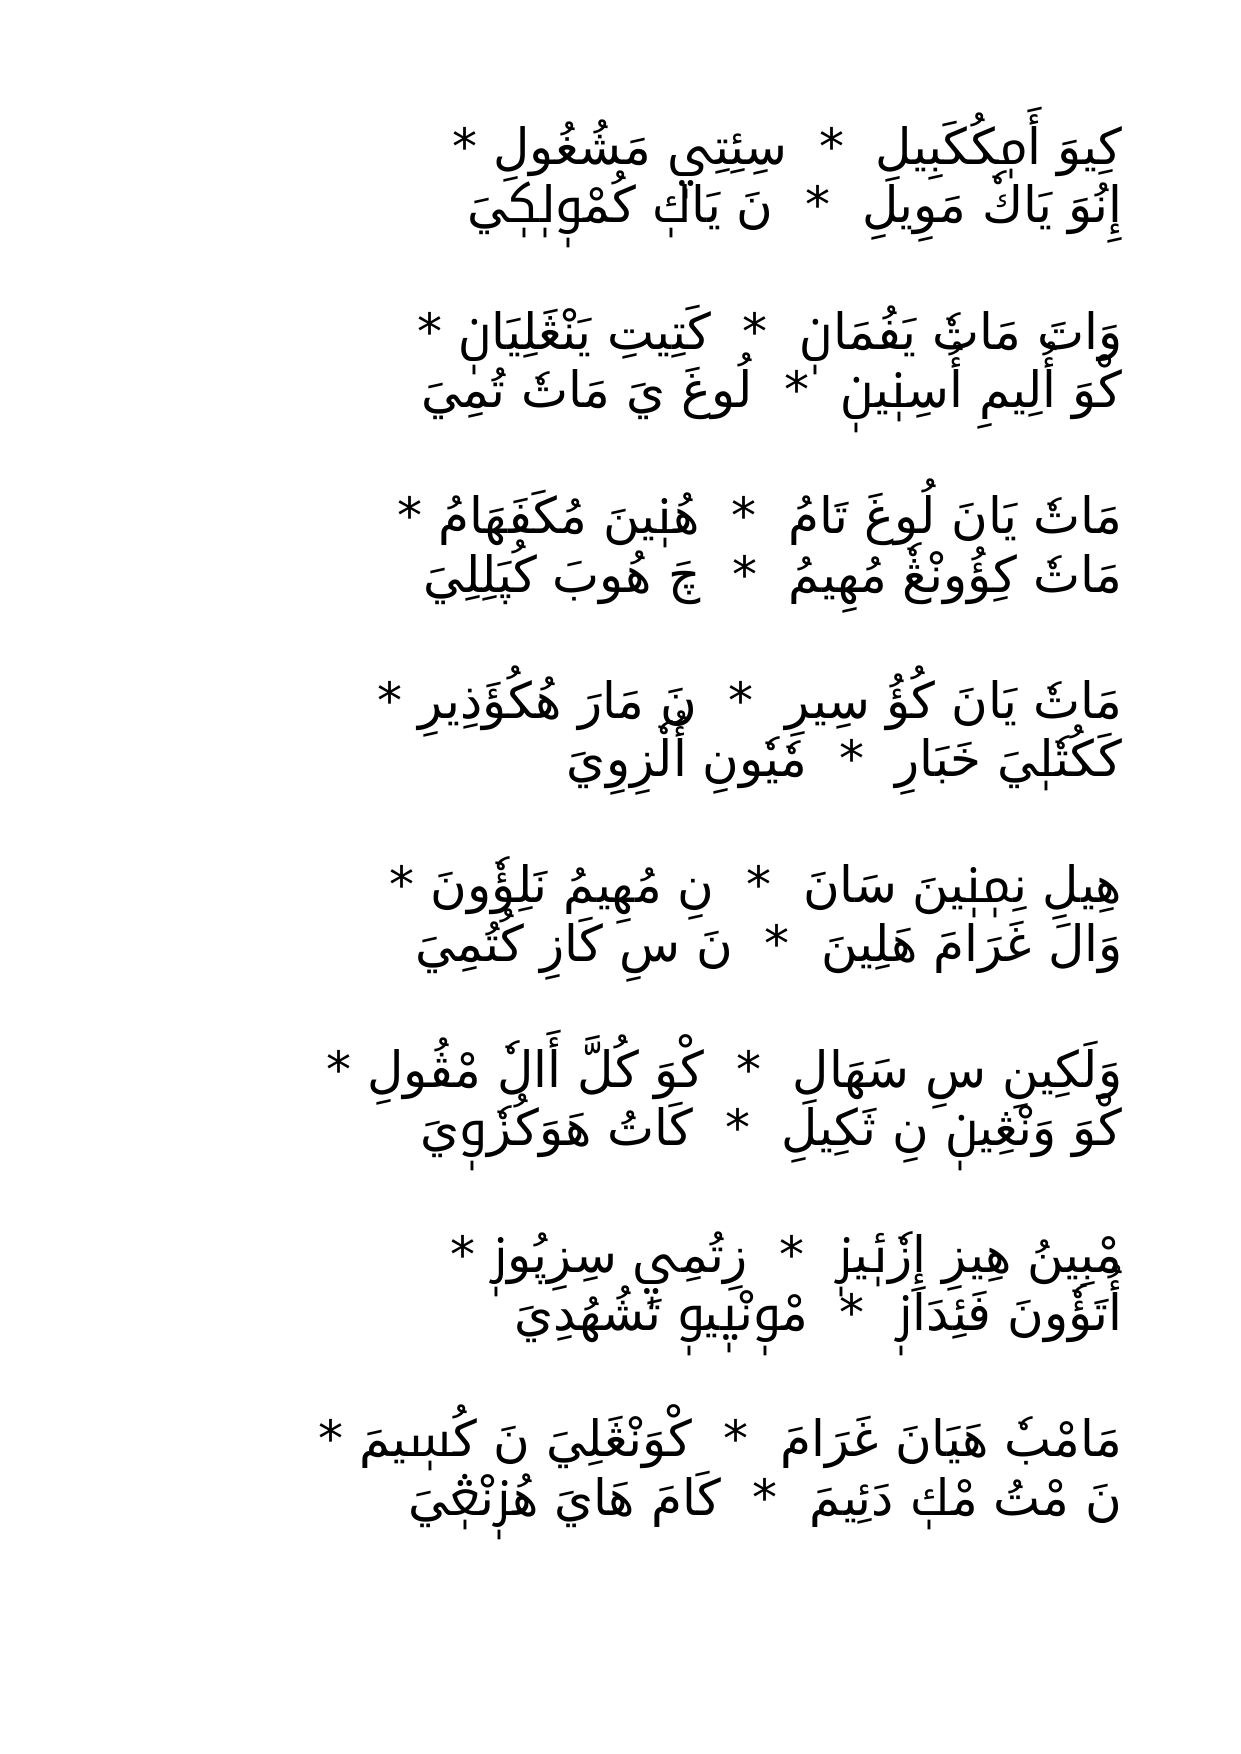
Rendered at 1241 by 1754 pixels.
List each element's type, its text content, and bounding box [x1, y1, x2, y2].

text وَلَكِينِ سِ سَهَالِ * كْوَ كُلَّ أَالٗ مْڤُولِ * [118, 1041, 1122, 1099]
text هِيلِ نِمٖنٖينَ سَانَ * نِ مُهِيمُ نَلِؤٗونَ * [118, 856, 1122, 915]
text أُتَؤٗونَ فَئِدَازٖ * مْوٖنْيٖيوٖ تَشُهُدِيَ [118, 1284, 1122, 1342]
text كِيوَ أَمٖكُكَبِيلِ * سِئِتِيٖ مَشُغُولِ * [118, 118, 1122, 176]
text كْوَ أُلِيمِ أُسِنٖينٖ * لُوغَ يَ مَاتٗ تُمِيَ [118, 361, 1122, 419]
text مْبِينُ هِيزِ إِزٗئٖيزٖ * زِتُمِيٖ سِزِپُوزٖ * [118, 1226, 1122, 1284]
text إِنُوَ يَاكٗ مَوِيلِ * نَ يَاكٖ كُمْوٖلٖكٖيَ [118, 176, 1122, 234]
text كَكُتٗلٖيَ خَبَارِ * مٗيٗونِ أُلٗزِوِيَ [118, 730, 1122, 788]
text وَاتَ مَاتٗ يَفُمَانٖ * كَتِيتِ يَنْڠَلِيَانٖ * [118, 303, 1122, 361]
text مَاتٗ كِؤُونْڠٗ مُهِيمُ * چَ هُوبَ كُپَلِلِيَ [118, 546, 1122, 604]
text نَ مْتُ مْكٖ دَئِيمَ * كَامَ هَايَ هُزٖنْڠٖيَ [118, 1468, 1122, 1527]
text مَاتٗ يَانَ لُوغَ تَامُ * هُنٖينَ مُكَفَهَامُ * [118, 487, 1122, 546]
text وَالَ غَرَامَ هَلِينَ * نَ سِ كَازِ كُتُمِيَ [118, 915, 1122, 973]
text كْوَ وَنْڠِينٖ نِ ثَكِيلِ * كَاتُ هَوَكُزٗوٖيَ [118, 1099, 1122, 1157]
text مَاتٗ يَانَ كُؤُ سِيرِ * نَ مَارَ هُكُؤَذِيرِ * [118, 672, 1122, 730]
text مَامْبٗ هَيَانَ غَرَامَ * كْوَنْڠَلِيَ نَ كُسٖيمَ * [118, 1410, 1122, 1468]
